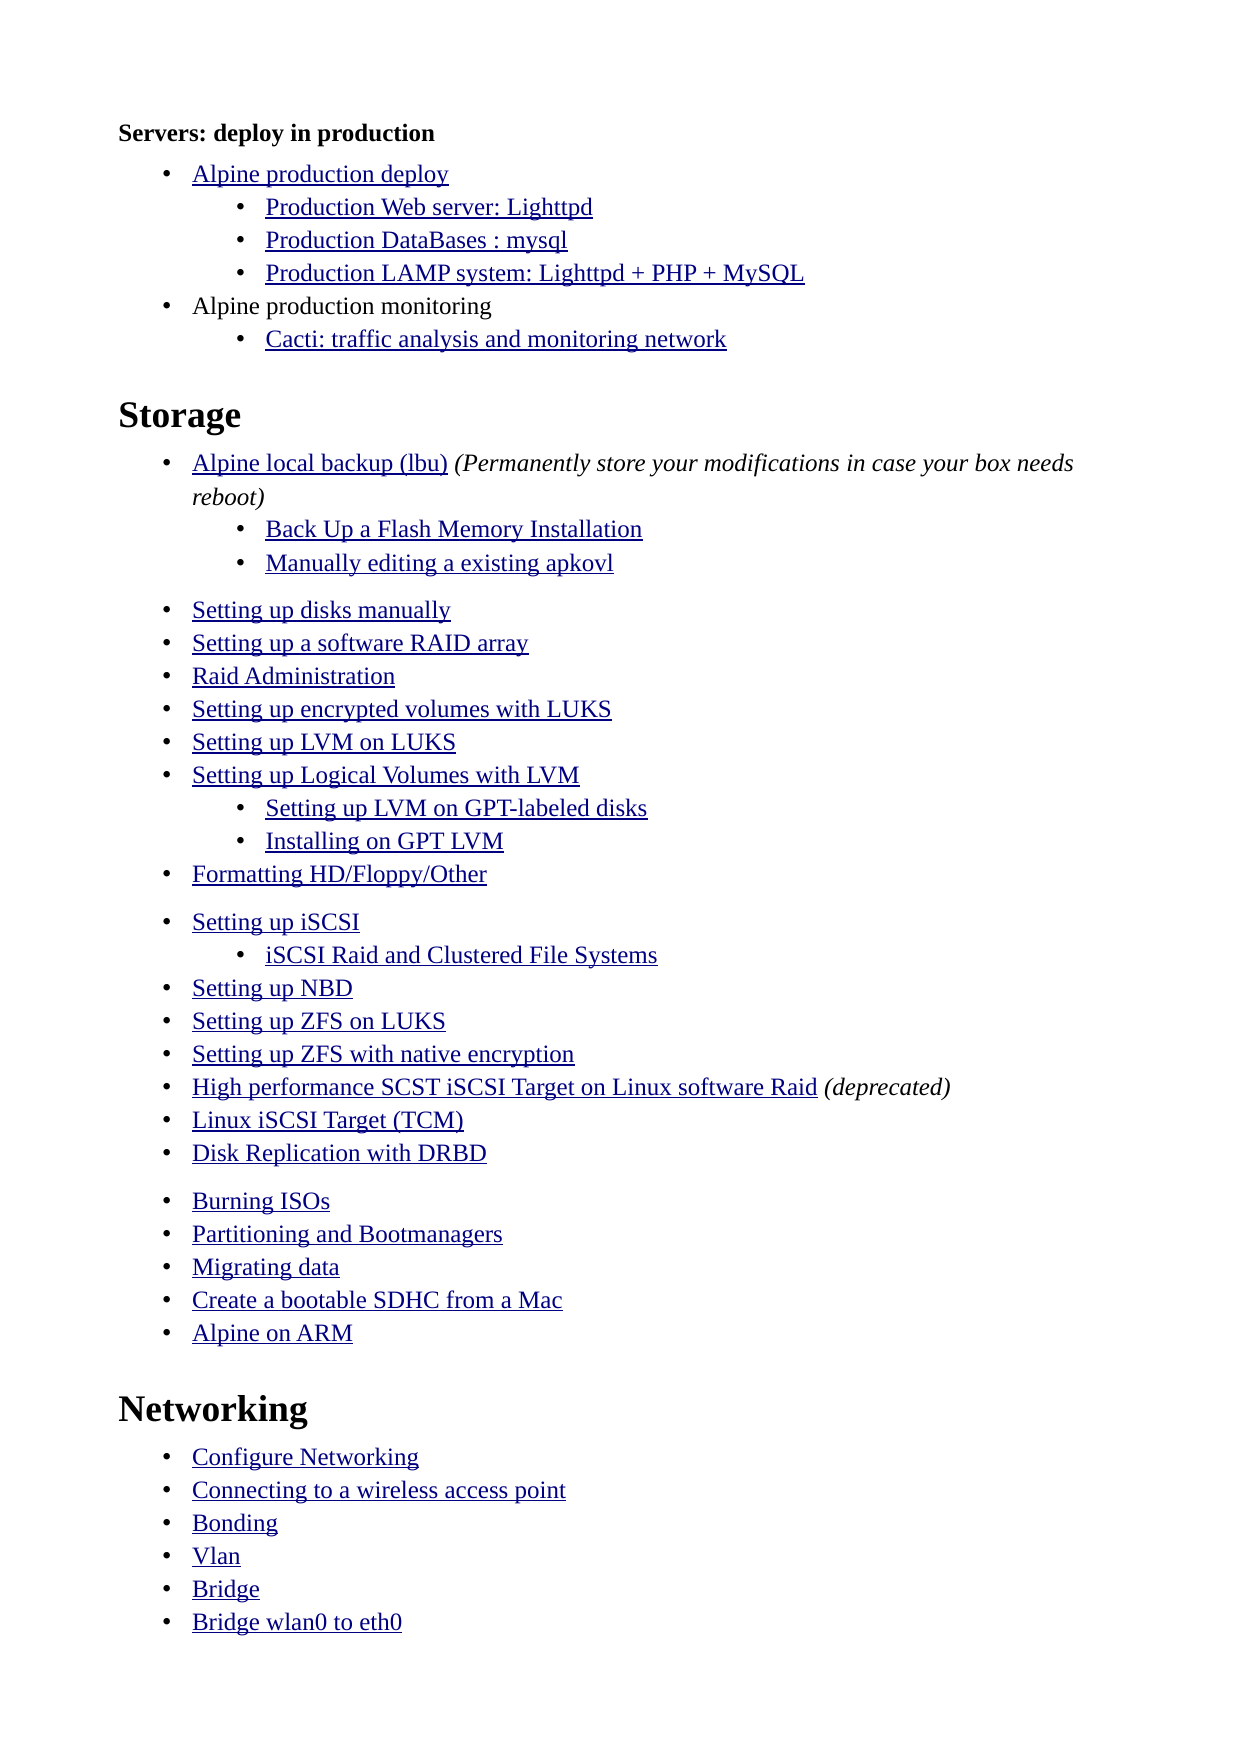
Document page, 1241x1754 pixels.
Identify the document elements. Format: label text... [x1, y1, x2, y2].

list Vlan [162, 1541, 1122, 1570]
list Burning ISOs [162, 1186, 1122, 1214]
list Production Web server: Lighttpd‎‎ [236, 192, 1122, 221]
list Installing on GPT LVM [236, 826, 1122, 855]
list Alpine local backup (lbu) (Permanently store your modifications in case your box needs reboot) [162, 448, 1122, 510]
list Bonding [162, 1508, 1122, 1537]
list Alpine on ARM [162, 1318, 1122, 1347]
list Connecting to a wireless access point [162, 1475, 1122, 1504]
subtitle Storage [118, 393, 1122, 436]
list Linux iSCSI Target (TCM) [162, 1105, 1122, 1134]
list Production LAMP system: Lighttpd + PHP + MySQL‎‎ [236, 258, 1122, 287]
list High performance SCST iSCSI Target on Linux software Raid (deprecated) [162, 1072, 1122, 1101]
list Alpine production monitoring [162, 291, 1122, 320]
list Alpine production deploy [162, 159, 1122, 188]
list Setting up ZFS on LUKS [162, 1006, 1122, 1035]
list Bridge wlan0 to eth0 [162, 1607, 1122, 1636]
list Disk Replication with DRBD [162, 1138, 1122, 1167]
list Setting up encrypted volumes with LUKS [162, 694, 1122, 723]
list Setting up a software RAID array [162, 628, 1122, 657]
list Formatting HD/Floppy/Other [162, 859, 1122, 888]
list Setting up NBD [162, 973, 1122, 1002]
list Setting up disks manually [162, 595, 1122, 624]
list Setting up ZFS with native encryption [162, 1039, 1122, 1068]
list Cacti: traffic analysis and monitoring network [236, 324, 1122, 353]
list Setting up iSCSI [162, 907, 1122, 936]
list Bridge [162, 1574, 1122, 1603]
list Production DataBases : mysql [236, 225, 1122, 254]
list Setting up LVM on GPT-labeled disks [236, 793, 1122, 822]
list Back Up a Flash Memory Installation [236, 514, 1122, 543]
list Create a bootable SDHC from a Mac [162, 1285, 1122, 1313]
list Raid Administration [162, 661, 1122, 690]
list Setting up Logical Volumes with LVM [162, 760, 1122, 789]
list Configure Networking [162, 1442, 1122, 1471]
subtitle Networking [118, 1386, 1122, 1429]
list iSCSI Raid and Clustered File Systems [236, 940, 1122, 969]
subtitle Servers: deploy in production [118, 118, 1122, 147]
list Setting up LVM on LUKS [162, 727, 1122, 756]
list Partitioning and Bootmanagers [162, 1219, 1122, 1247]
list Migrating data [162, 1252, 1122, 1281]
list Manually editing a existing apkovl [236, 548, 1122, 576]
